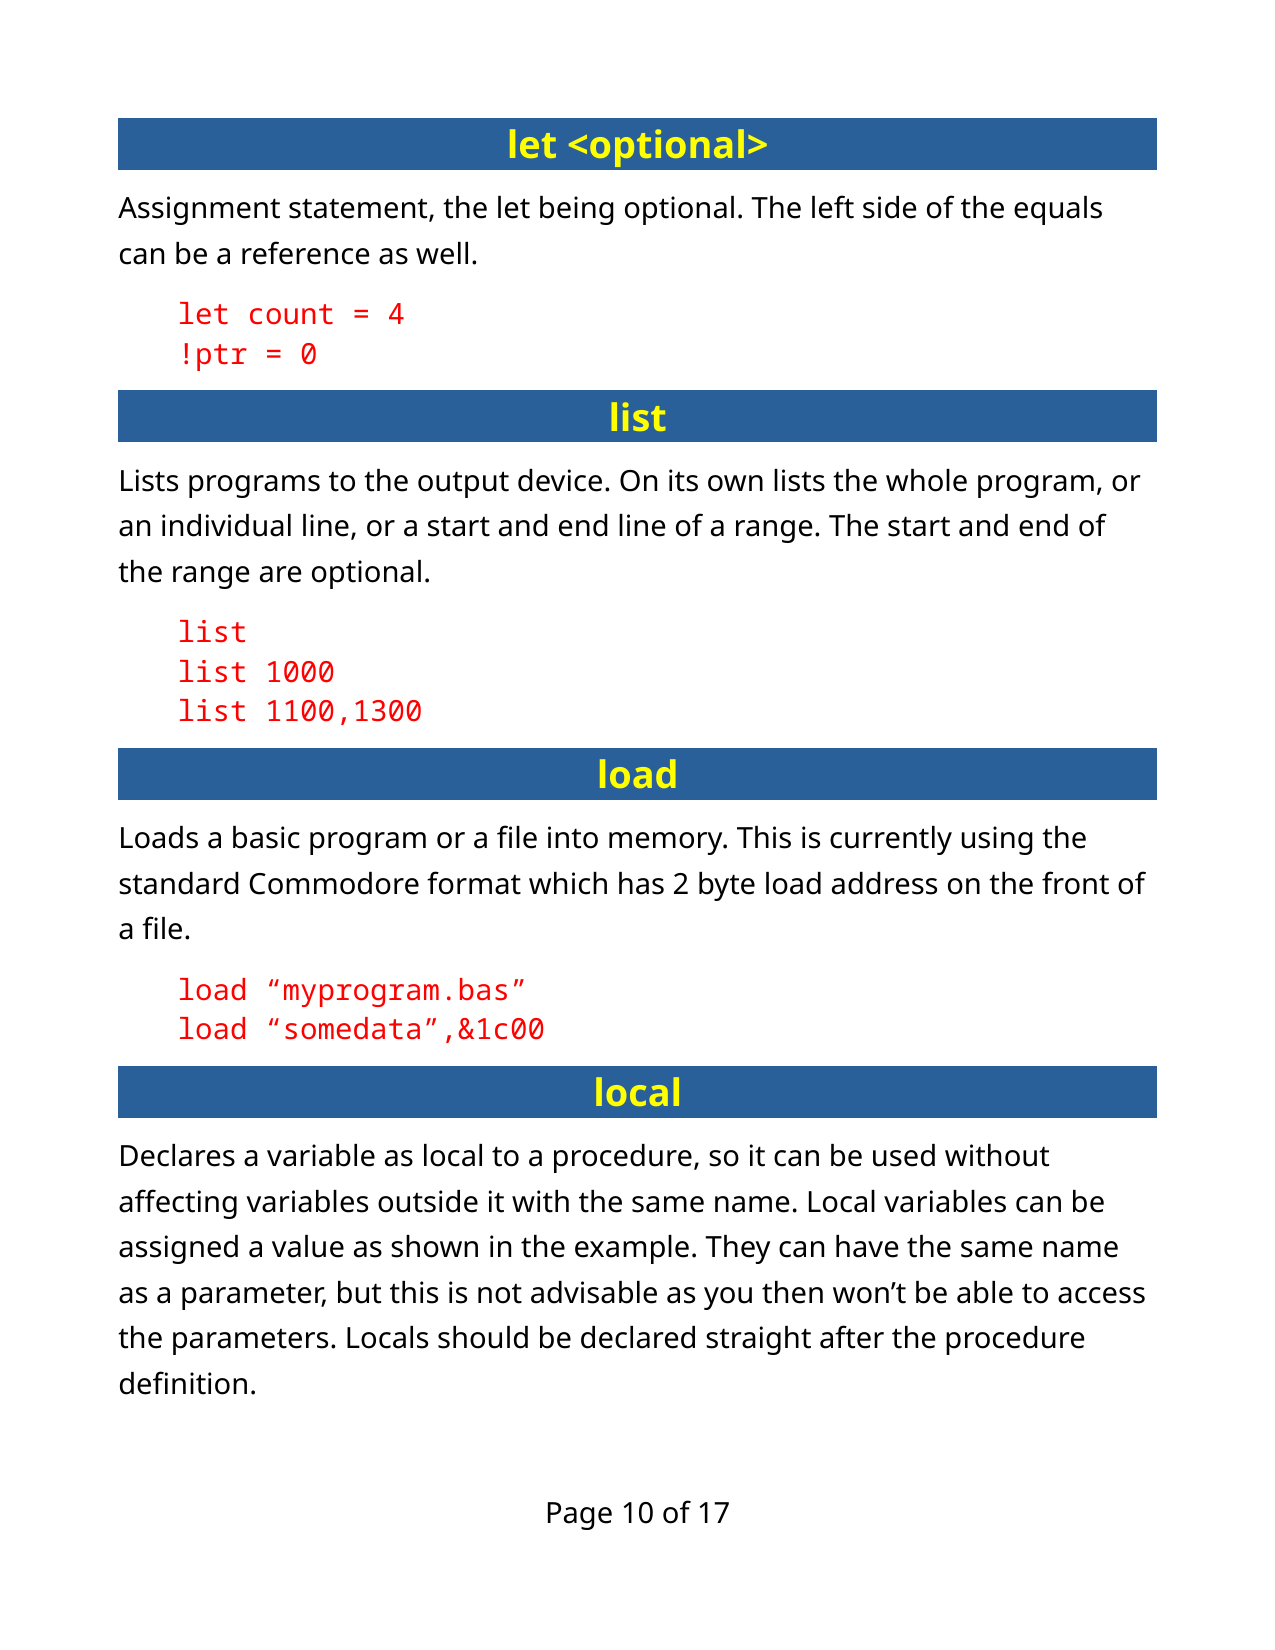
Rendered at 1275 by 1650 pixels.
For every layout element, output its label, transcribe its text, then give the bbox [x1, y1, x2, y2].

text list 1100,1300 [177, 691, 1157, 730]
text Assignment statement, the let being optional. The left side of the equals can be a reference as well. [118, 187, 1157, 273]
subtitle let <optional> [118, 118, 1157, 170]
subtitle list [118, 390, 1157, 442]
text list 1000 [177, 651, 1157, 691]
subtitle load [118, 748, 1157, 800]
text !ptr = 0 [177, 333, 1157, 373]
text Loads a basic program or a file into memory. This is currently using the standard Commodore format which has 2 byte load address on the front of a file. [118, 817, 1157, 948]
text List [177, 611, 1157, 651]
text Lists programs to the output device. On its own lists the whole program, or an individual line, or a start and end line of a range. The start and end of the range are optional. [118, 460, 1157, 591]
text let count = 4 [177, 293, 1157, 333]
text Declares a variable as local to a procedure, so it can be used without affecting variables outside it with the same name. Local variables can be assigned a value as shown in the example. They can have the same name as a parameter, but this is not advisable as you then won’t be able to access the parameters. Locals should be declared straight after the procedure definition. [118, 1135, 1157, 1403]
subtitle local [118, 1066, 1157, 1118]
text load “myprogram.bas” [177, 969, 1157, 1008]
text load “somedata”,&1C00 [177, 1008, 1157, 1048]
